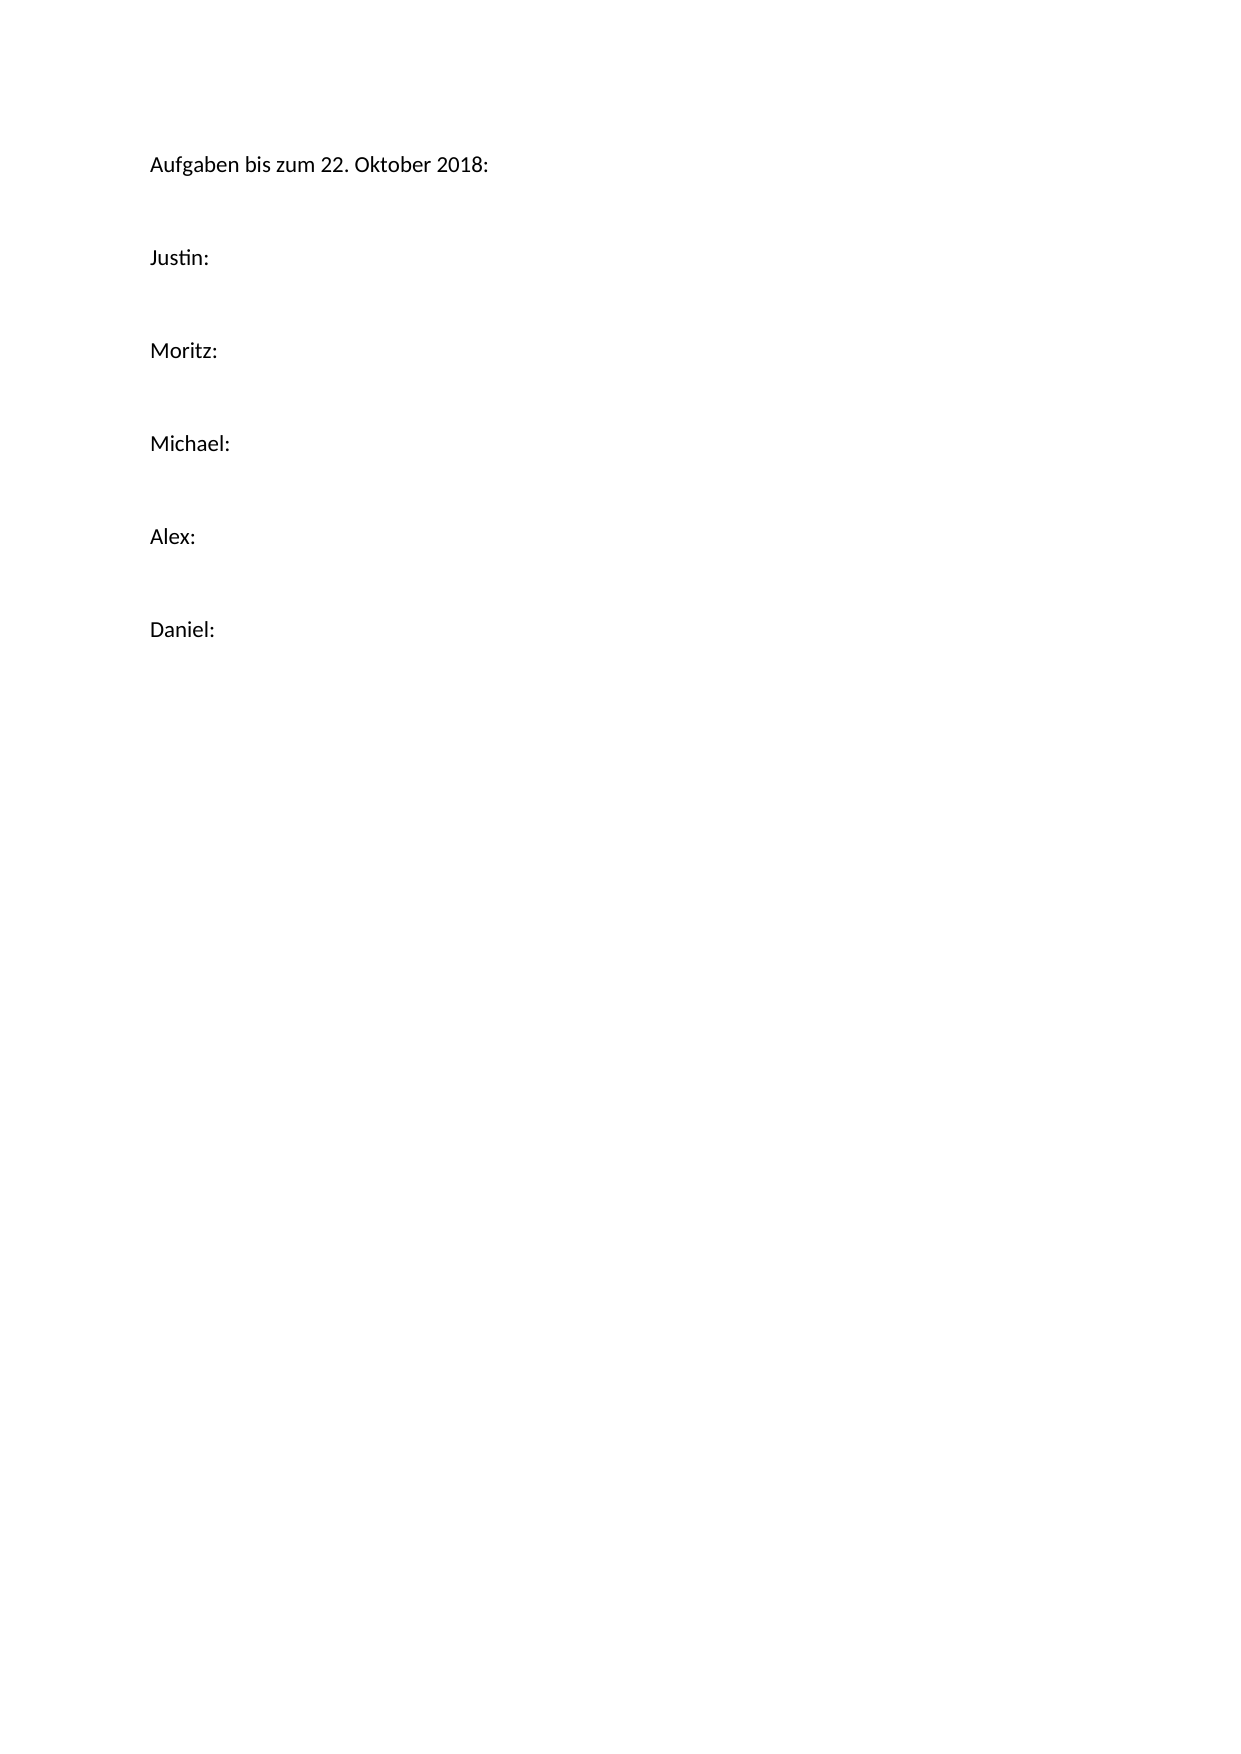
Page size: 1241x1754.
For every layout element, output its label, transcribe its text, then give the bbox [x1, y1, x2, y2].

text Justin: [150, 243, 1090, 271]
text Alex: [150, 522, 1090, 551]
text Daniel: [150, 616, 1090, 644]
text Aufgaben bis zum 22. Oktober 2018: [150, 150, 1090, 178]
text Moritz: [150, 336, 1090, 364]
text Michael: [150, 429, 1090, 457]
